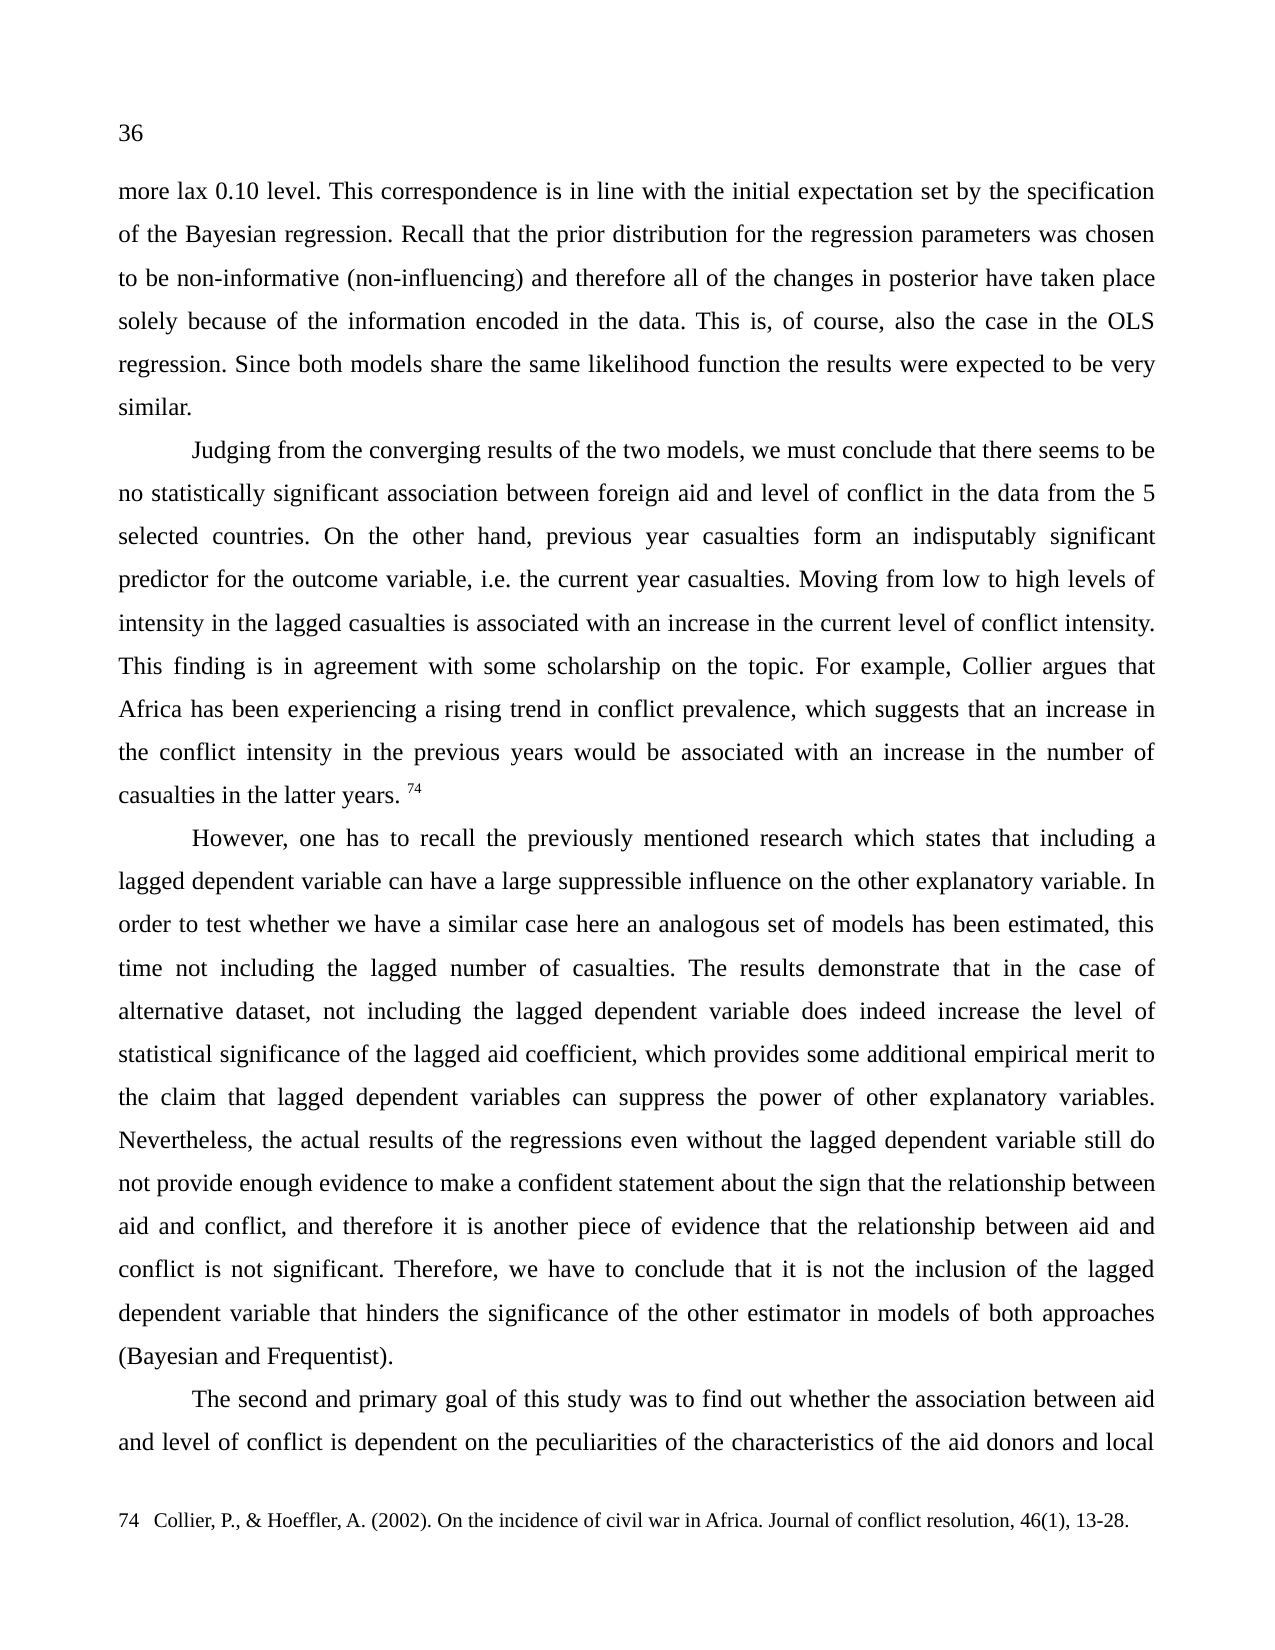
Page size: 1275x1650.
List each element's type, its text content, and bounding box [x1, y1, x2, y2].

text Judging from the converging results of the two models, we must conclude that there seems to be no statistically significant association between foreign aid and level of conflict in the data from the 5 selected countries. On the other hand, previous year casualties form an indisputably significant predictor for the outcome variable, i.e. the current year casualties. Moving from low to high levels of intensity in the lagged casualties is associated with an increase in the current level of conflict intensity. This finding is in agreement with some scholarship on the topic. For example, Collier argues that Africa has been experiencing a rising trend in conflict prevalence, which suggests that an increase in the conflict intensity in the previous years would be associated with an increase in the number of casualties in the latter years. [118, 435, 1157, 809]
text more lax 0.10 level. This correspondence is in line with the initial expectation set by the specification of the Bayesian regression. Recall that the prior distribution for the regression parameters was chosen to be non-informative (non-influencing) and therefore all of the changes in posterior have taken place solely because of the information encoded in the data. This is, of course, also the case in the OLS regression. Since both models share the same likelihood function the results were expected to be very similar. [118, 176, 1157, 421]
text Collier, P., & Hoeffler, A. (2002). On the incidence of civil war in Africa. Journal of conflict resolution, 46(1), 13-28. [118, 1508, 1157, 1532]
text The second and primary goal of this study was to find out whether the association between aid and level of conflict is dependent on the peculiarities of the characteristics of the aid donors and local [118, 1384, 1157, 1456]
text However, one has to recall the previously mentioned research which states that including a lagged dependent variable can have a large suppressible influence on the other explanatory variable. In order to test whether we have a similar case here an analogous set of models has been estimated, this time not including the lagged number of casualties. The results demonstrate that in the case of alternative dataset, not including the lagged dependent variable does indeed increase the level of statistical significance of the lagged aid coefficient, which provides some additional empirical merit to the claim that lagged dependent variables can suppress the power of other explanatory variables. Nevertheless, the actual results of the regressions even without the lagged dependent variable still do not provide enough evidence to make a confident statement about the sign that the relationship between aid and conflict, and therefore it is another piece of evidence that the relationship between aid and conflict is not significant. Therefore, we have to conclude that it is not the inclusion of the lagged dependent variable that hinders the significance of the other estimator in models of both approaches (Bayesian and Frequentist). [118, 823, 1157, 1369]
